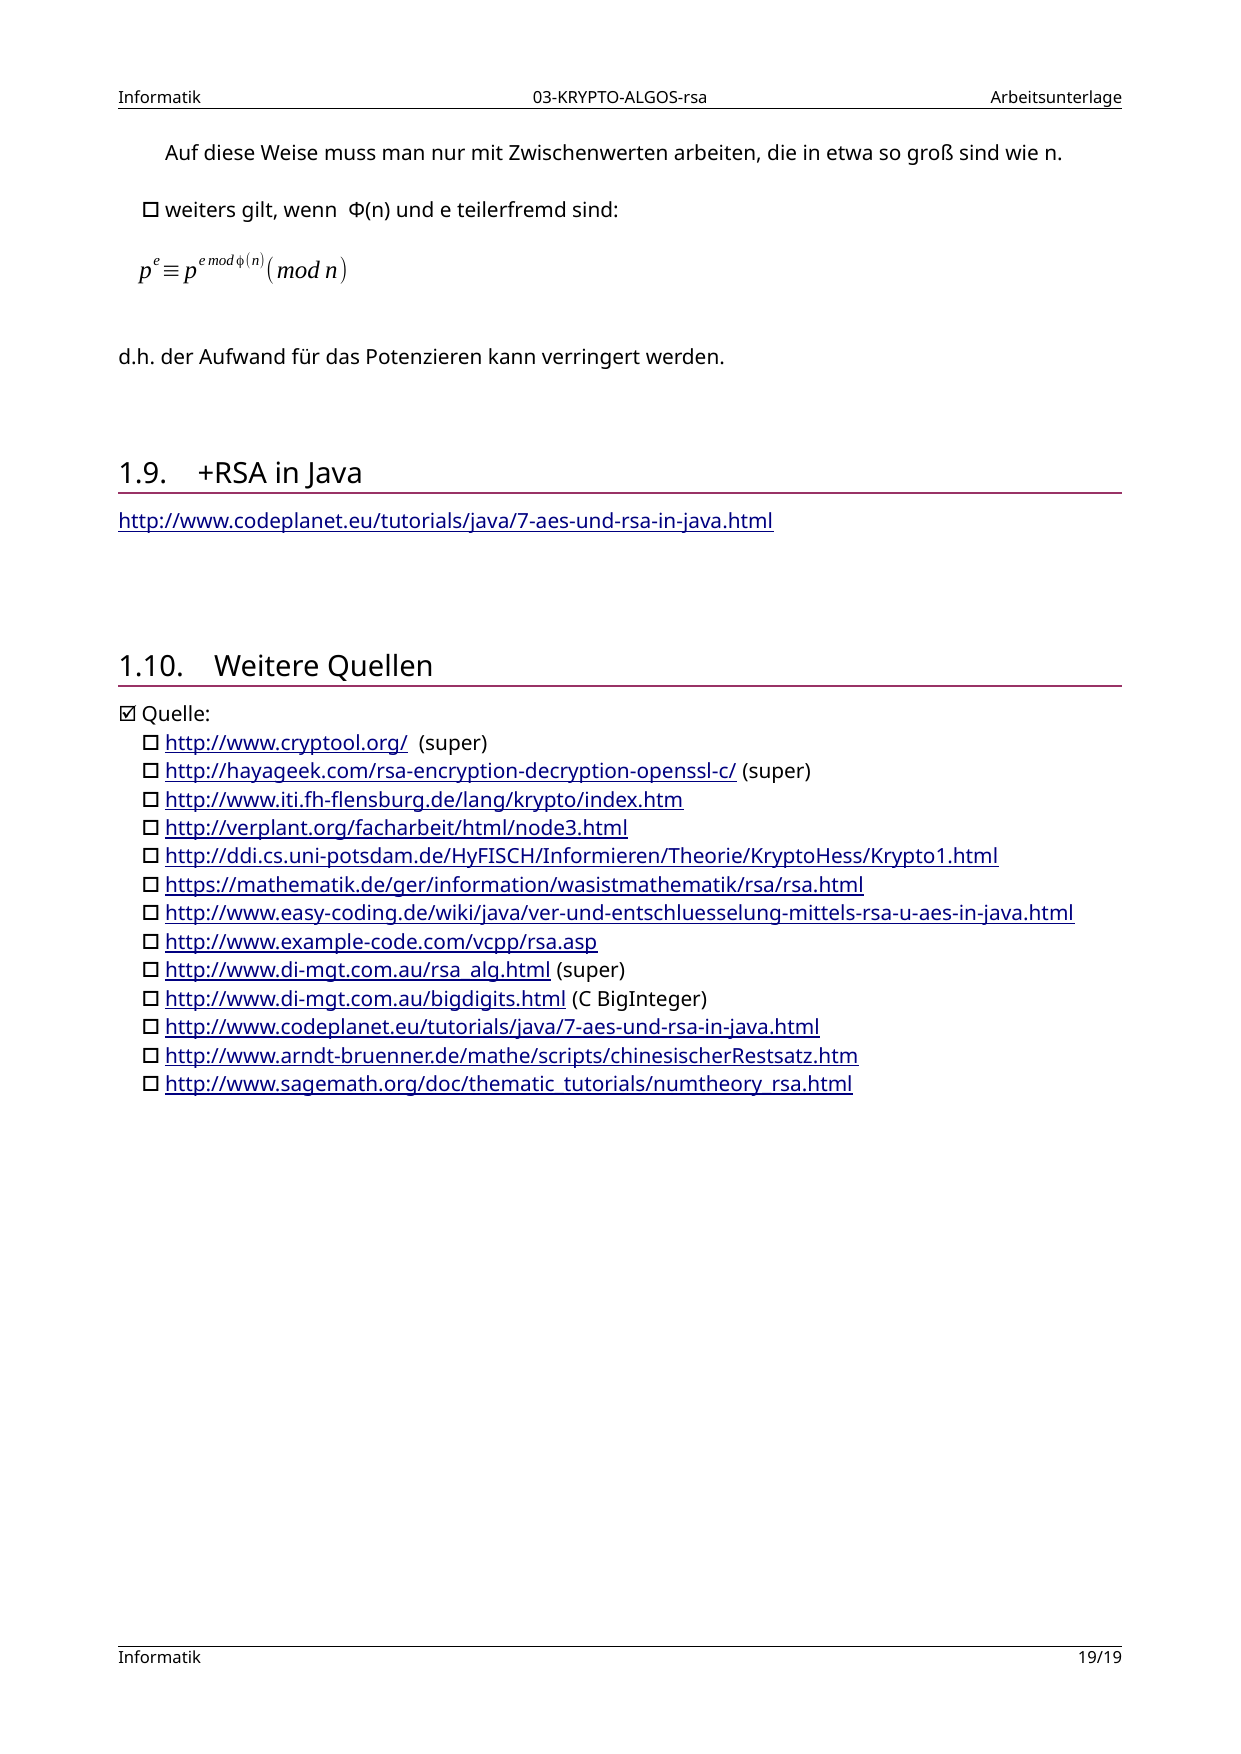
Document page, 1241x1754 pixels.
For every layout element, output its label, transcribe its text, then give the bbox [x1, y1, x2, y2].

list http://www.example-code.com/vcpp/rsa.asp [141, 927, 1122, 955]
list http://hayageek.com/rsa-encryption-decryption-openssl-c/ (super) [141, 756, 1122, 785]
list http://ddi.cs.uni-potsdam.de/HyFISCH/Informieren/Theorie/KryptoHess/Krypto1.html [141, 842, 1122, 870]
subtitle Weitere Quellen [118, 645, 1122, 685]
list weiters gilt, wenn Φ(n) und e teilerfremd sind: [141, 195, 1122, 252]
subtitle +RSA in Java [118, 452, 1122, 492]
list http://www.easy-coding.de/wiki/java/ver-und-entschluesselung-mittels-rsa-u-aes-in-java.html [141, 898, 1122, 927]
list http://www.iti.fh-flensburg.de/lang/krypto/index.htm [141, 785, 1122, 813]
list http://www.codeplanet.eu/tutorials/java/7-aes-und-rsa-in-java.html [141, 1012, 1122, 1041]
list http://www.sagemath.org/doc/thematic_tutorials/numtheory_rsa.html [141, 1069, 1122, 1098]
list http://www.arndt-bruenner.de/mathe/scripts/chinesischerRestsatz.htm [141, 1041, 1122, 1069]
list http://www.cryptool.org/ (super) [141, 728, 1122, 756]
list Quelle: [118, 699, 1122, 728]
list https://mathematik.de/ger/information/wasistmathematik/rsa/rsa.html [141, 870, 1122, 898]
list http://www.di-mgt.com.au/rsa_alg.html (super) [141, 955, 1122, 984]
list Auf diese Weise muss man nur mit Zwischenwerten arbeiten, die in etwa so groß sind wie n. [141, 138, 1122, 195]
text d.h. der Aufwand für das Potenzieren kann verringert werden. [118, 342, 1122, 370]
list http://verplant.org/facharbeit/html/node3.html [141, 813, 1122, 842]
text http://www.codeplanet.eu/tutorials/java/7-aes-und-rsa-in-java.html [118, 506, 1122, 535]
list http://www.di-mgt.com.au/bigdigits.html (C BigInteger) [141, 984, 1122, 1012]
